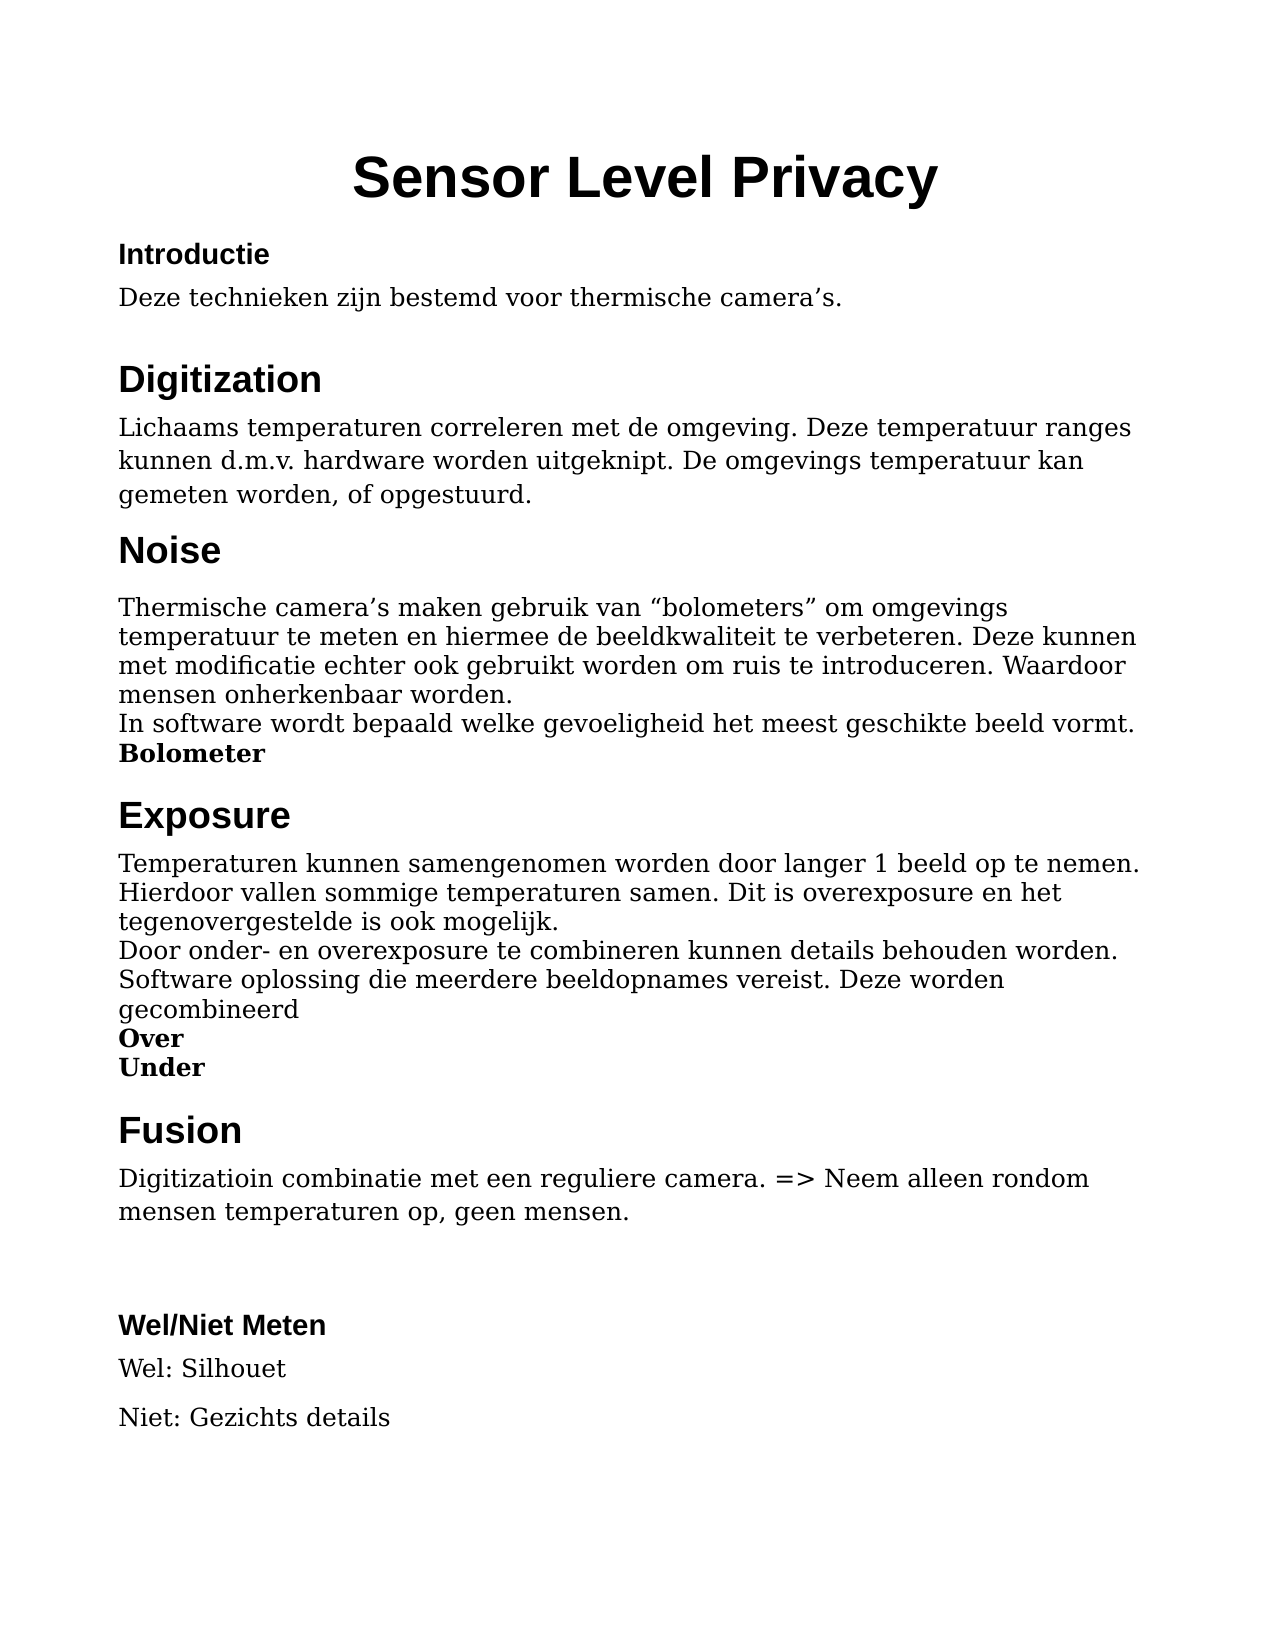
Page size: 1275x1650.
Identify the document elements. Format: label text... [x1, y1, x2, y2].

text Thermische camera’s maken gebruik van “bolometers” om omgevings temperatuur te meten en hiermee de beeldkwaliteit te verbeteren. Deze kunnen met modificatie echter ook gebruikt worden om ruis te introduceren. Waardoor mensen onherkenbaar worden. [118, 593, 1157, 709]
text Digitizatioin combinatie met een reguliere camera. => Neem alleen rondom mensen temperaturen op, geen mensen. [118, 1164, 1157, 1227]
text Noise [118, 528, 1157, 572]
text In software wordt bepaald welke gevoeligheid het meest geschikte beeld vormt. [118, 709, 1157, 738]
title Sensor Level Privacy [118, 143, 1157, 210]
text Bolometer [118, 738, 1157, 768]
text Door onder- en overexposure te combineren kunnen details behouden worden. [118, 937, 1157, 966]
text Lichaams temperaturen correleren met de omgeving. Deze temperatuur ranges kunnen d.m.v. hardware worden uitgeknipt. De omgevings temperatuur kan gemeten worden, of opgestuurd. [118, 413, 1157, 509]
text Temperaturen kunnen samengenomen worden door langer 1 beeld op te nemen. Hierdoor vallen sommige temperaturen samen. Dit is overexposure en het tegenovergestelde is ook mogelijk. [118, 849, 1157, 937]
subtitle Introductie [118, 237, 1157, 271]
text Deze technieken zijn bestemd voor thermische camera’s. [118, 283, 1157, 313]
subtitle Digitization [118, 357, 1157, 400]
text Under [118, 1053, 1157, 1083]
text Niet: Gezichts details [118, 1403, 1157, 1432]
subtitle Wel/Niet Meten [118, 1308, 1157, 1342]
subtitle Exposure [118, 793, 1157, 837]
text Over [118, 1024, 1157, 1053]
text Wel: Silhouet [118, 1354, 1157, 1384]
text Software oplossing die meerdere beeldopnames vereist. Deze worden gecombineerd [118, 966, 1157, 1024]
subtitle Fusion [118, 1108, 1157, 1151]
